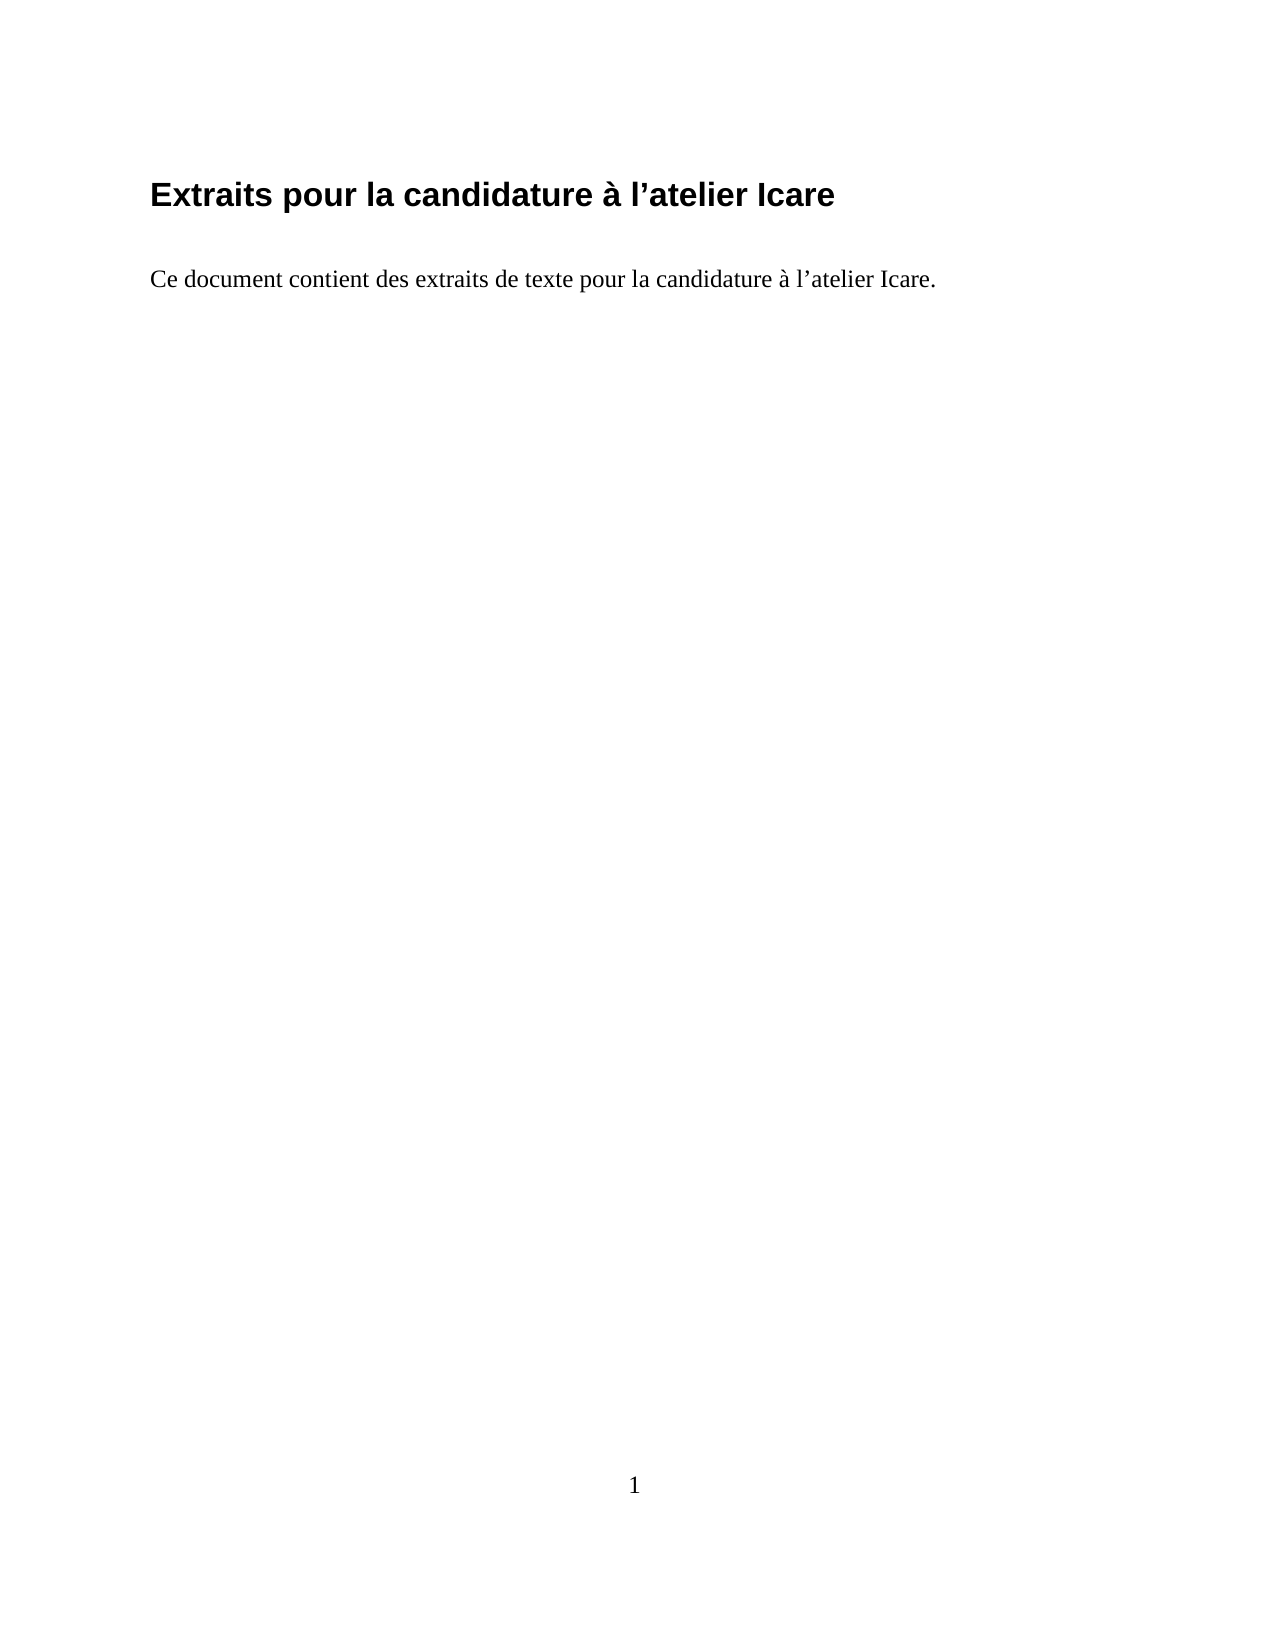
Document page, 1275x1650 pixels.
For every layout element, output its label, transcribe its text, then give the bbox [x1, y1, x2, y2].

text Ce document contient des extraits de texte pour la candidature à l’atelier Icare. [150, 264, 1125, 293]
subtitle Extraits pour la candidature à l’atelier Icare [150, 175, 1125, 214]
